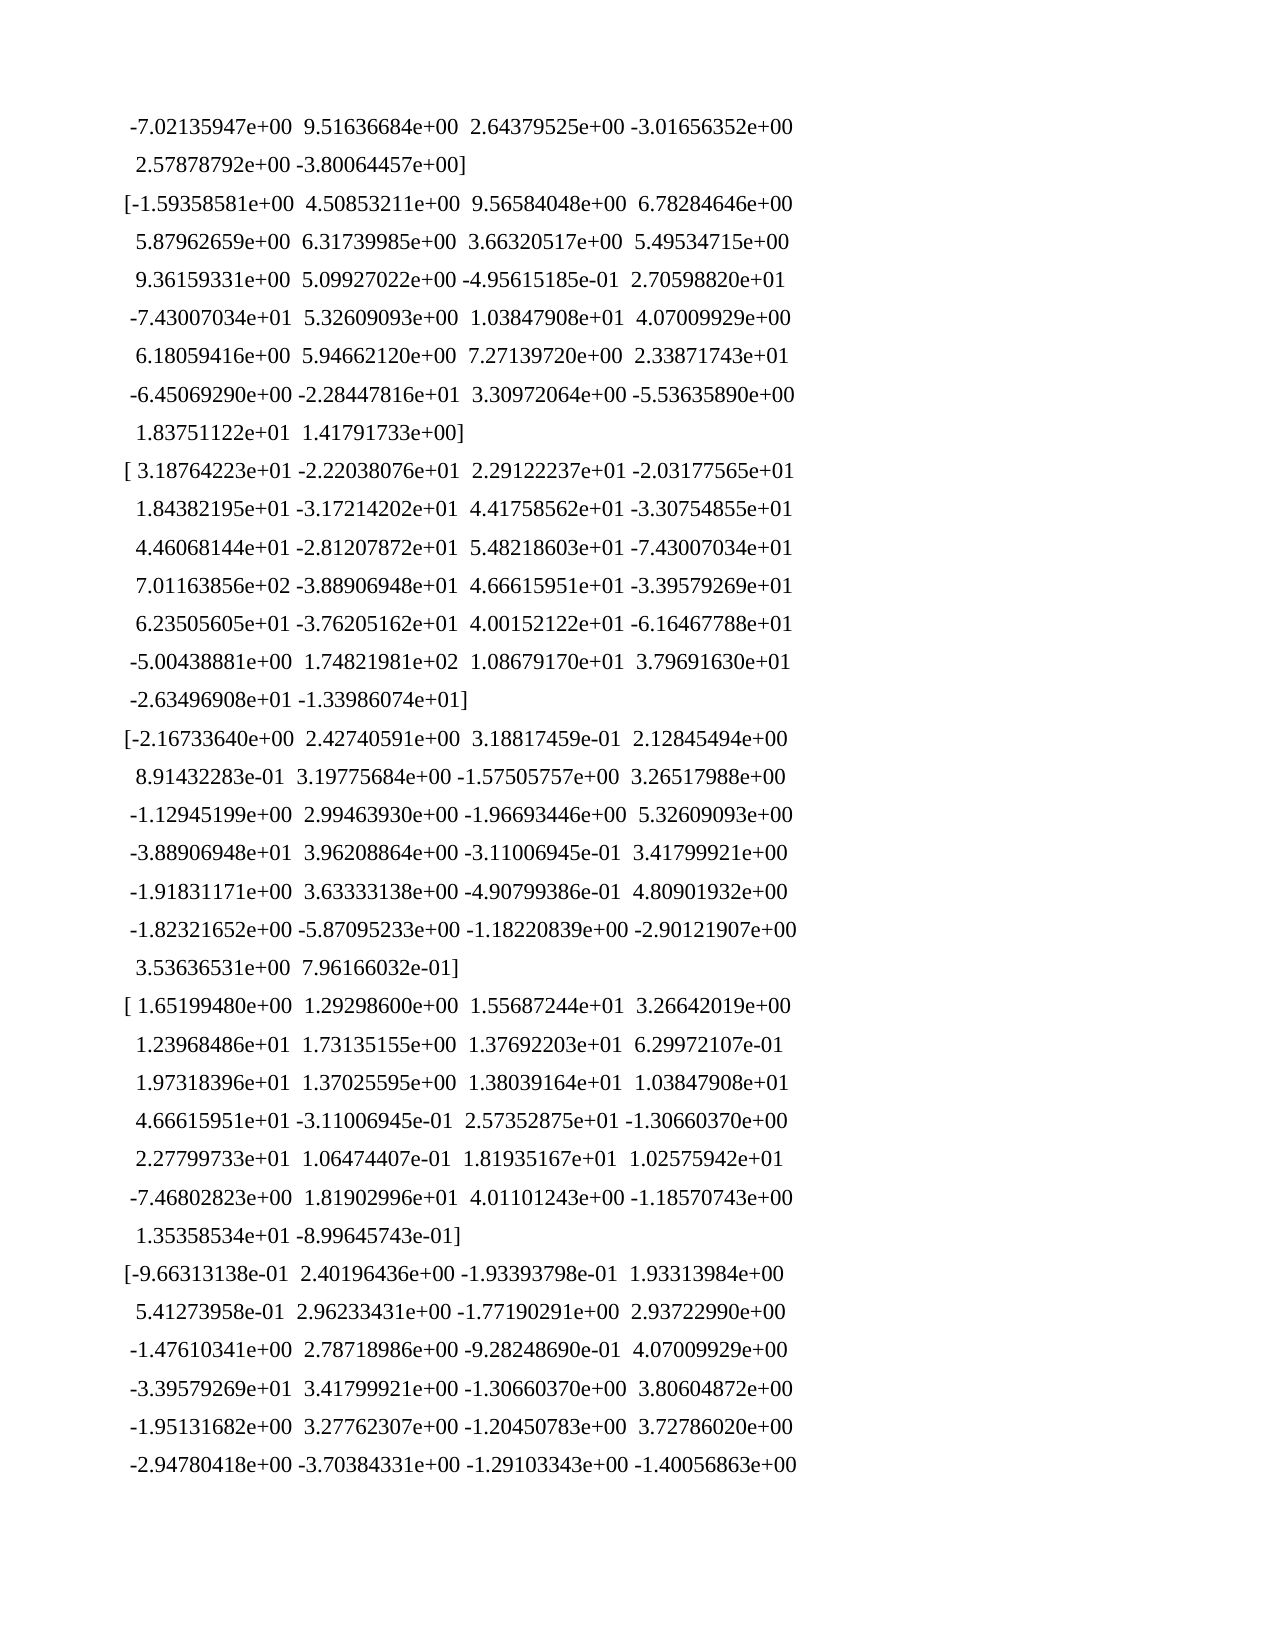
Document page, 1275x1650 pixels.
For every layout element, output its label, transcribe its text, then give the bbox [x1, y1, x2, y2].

text -3.39579269e+01 3.41799921e+00 -1.30660370e+00 3.80604872e+00 [118, 1375, 1125, 1401]
text -2.63496908e+01 -1.33986074e+01] [118, 687, 1125, 713]
text -7.46802823e+00 1.81902996e+01 4.01101243e+00 -1.18570743e+00 [118, 1183, 1125, 1210]
text -7.43007034e+01 5.32609093e+00 1.03847908e+01 4.07009929e+00 [118, 304, 1125, 331]
text 3.53636531e+00 7.96166032e-01] [118, 954, 1125, 981]
text 1.97318396e+01 1.37025595e+00 1.38039164e+01 1.03847908e+01 [118, 1069, 1125, 1095]
text 2.27799733e+01 1.06474407e-01 1.81935167e+01 1.02575942e+01 [118, 1145, 1125, 1172]
text -5.00438881e+00 1.74821981e+02 1.08679170e+01 3.79691630e+01 [118, 648, 1125, 675]
text 5.41273958e-01 2.96233431e+00 -1.77190291e+00 2.93722990e+00 [118, 1298, 1125, 1324]
text 1.35358534e+01 -8.99645743e-01] [118, 1222, 1125, 1248]
text -1.12945199e+00 2.99463930e+00 -1.96693446e+00 5.32609093e+00 [118, 801, 1125, 828]
text 5.87962659e+00 6.31739985e+00 3.66320517e+00 5.49534715e+00 [118, 228, 1125, 254]
text [ 3.18764223e+01 -2.22038076e+01 2.29122237e+01 -2.03177565e+01 [118, 457, 1125, 483]
text [-2.16733640e+00 2.42740591e+00 3.18817459e-01 2.12845494e+00 [118, 725, 1125, 751]
text -3.88906948e+01 3.96208864e+00 -3.11006945e-01 3.41799921e+00 [118, 839, 1125, 866]
text 1.23968486e+01 1.73135155e+00 1.37692203e+01 6.29972107e-01 [118, 1031, 1125, 1057]
text -1.47610341e+00 2.78718986e+00 -9.28248690e-01 4.07009929e+00 [118, 1336, 1125, 1363]
text -7.02135947e+00 9.51636684e+00 2.64379525e+00 -3.01656352e+00 [118, 113, 1125, 139]
text -1.95131682e+00 3.27762307e+00 -1.20450783e+00 3.72786020e+00 [118, 1413, 1125, 1439]
text 4.66615951e+01 -3.11006945e-01 2.57352875e+01 -1.30660370e+00 [118, 1107, 1125, 1133]
text 1.83751122e+01 1.41791733e+00] [118, 419, 1125, 445]
text 7.01163856e+02 -3.88906948e+01 4.66615951e+01 -3.39579269e+01 [118, 572, 1125, 598]
text [-1.59358581e+00 4.50853211e+00 9.56584048e+00 6.78284646e+00 [118, 189, 1125, 216]
text [ 1.65199480e+00 1.29298600e+00 1.55687244e+01 3.26642019e+00 [118, 992, 1125, 1019]
text -1.82321652e+00 -5.87095233e+00 -1.18220839e+00 -2.90121907e+00 [118, 916, 1125, 942]
text 9.36159331e+00 5.09927022e+00 -4.95615185e-01 2.70598820e+01 [118, 266, 1125, 292]
text -1.91831171e+00 3.63333138e+00 -4.90799386e-01 4.80901932e+00 [118, 878, 1125, 904]
text -6.45069290e+00 -2.28447816e+01 3.30972064e+00 -5.53635890e+00 [118, 381, 1125, 407]
text -2.94780418e+00 -3.70384331e+00 -1.29103343e+00 -1.40056863e+00 [118, 1451, 1125, 1477]
text 8.91432283e-01 3.19775684e+00 -1.57505757e+00 3.26517988e+00 [118, 763, 1125, 789]
text [-9.66313138e-01 2.40196436e+00 -1.93393798e-01 1.93313984e+00 [118, 1260, 1125, 1286]
text 2.57878792e+00 -3.80064457e+00] [118, 151, 1125, 178]
text 1.84382195e+01 -3.17214202e+01 4.41758562e+01 -3.30754855e+01 [118, 495, 1125, 522]
text 4.46068144e+01 -2.81207872e+01 5.48218603e+01 -7.43007034e+01 [118, 534, 1125, 560]
text 6.18059416e+00 5.94662120e+00 7.27139720e+00 2.33871743e+01 [118, 342, 1125, 369]
text 6.23505605e+01 -3.76205162e+01 4.00152122e+01 -6.16467788e+01 [118, 610, 1125, 636]
